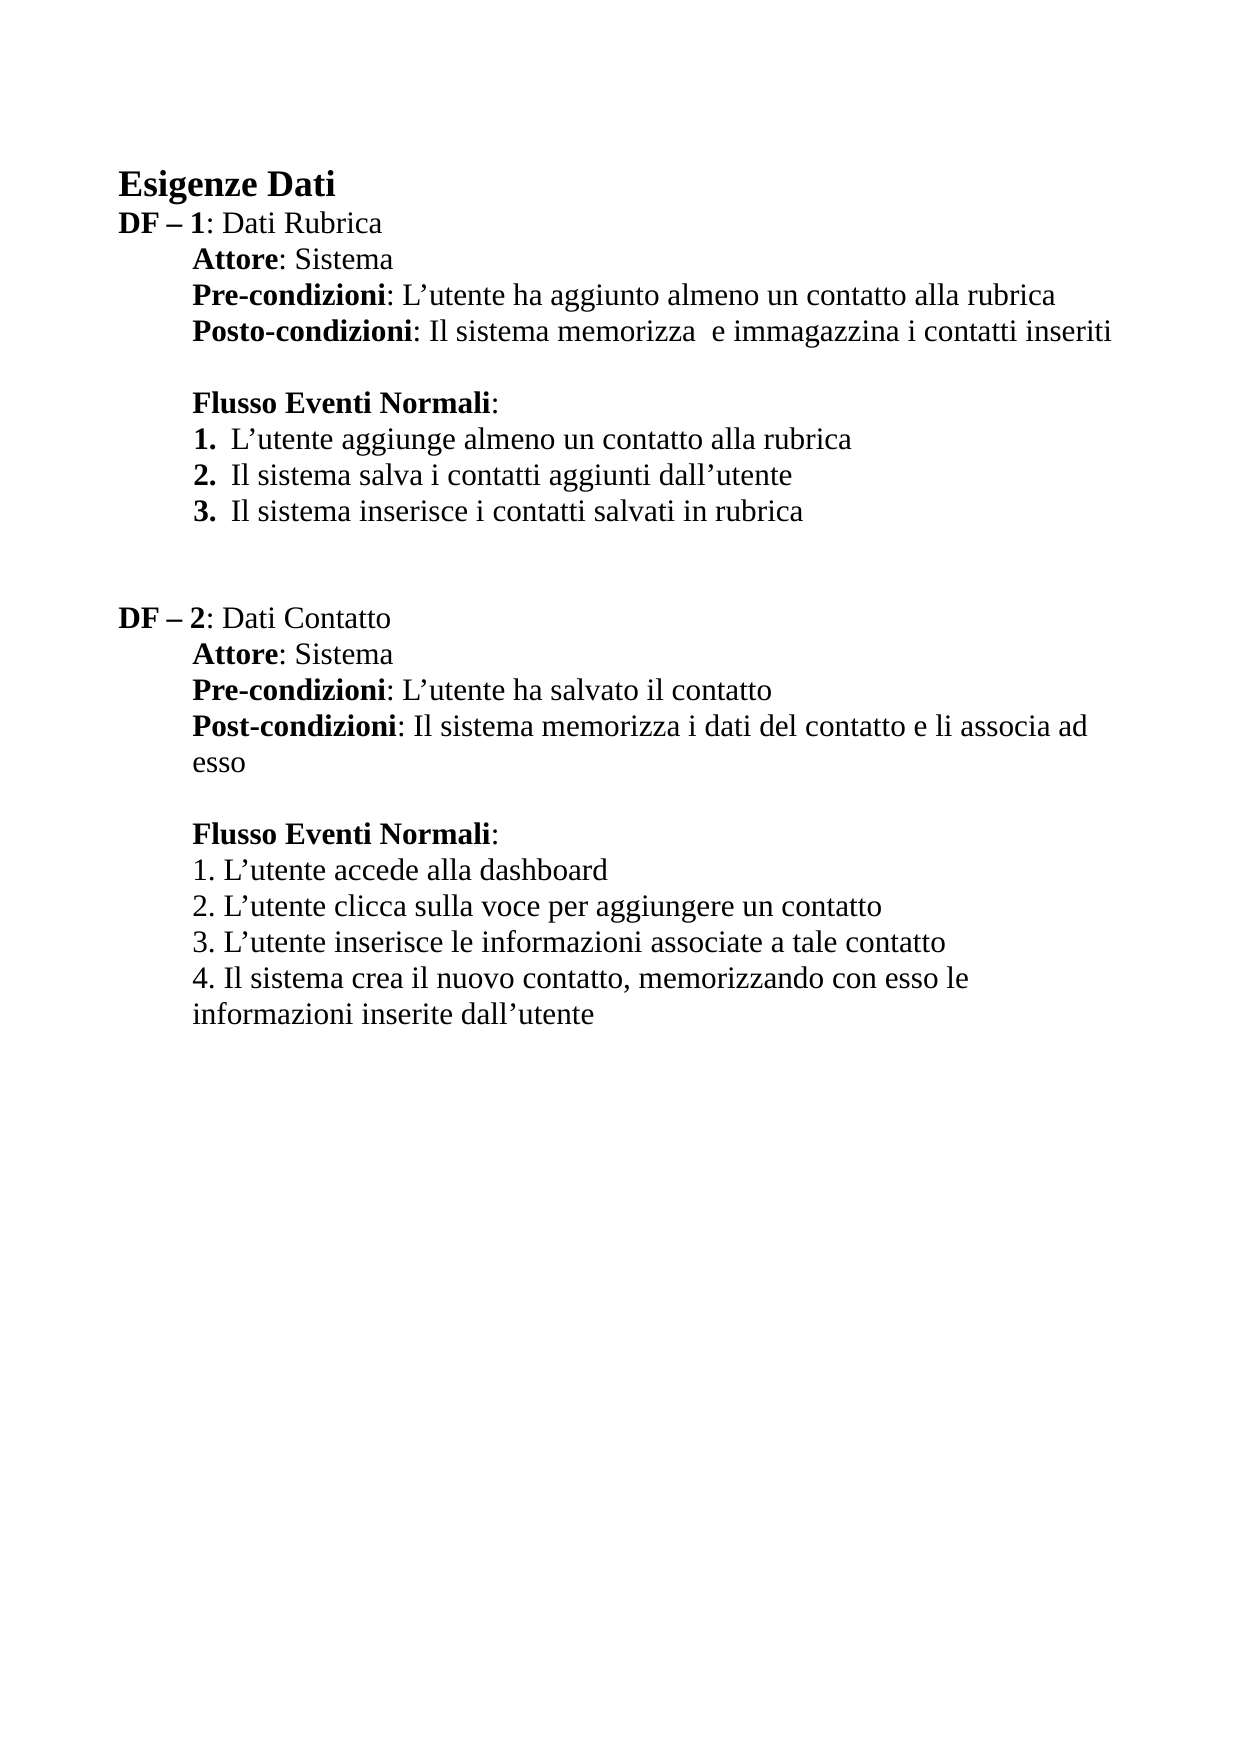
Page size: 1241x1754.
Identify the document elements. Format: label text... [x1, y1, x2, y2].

text DF – 2: Dati Contatto [118, 600, 1122, 636]
text Esigenze Dati [118, 161, 1122, 204]
list Il sistema salva i contatti aggiunti dall’utente [193, 456, 1122, 492]
text Posto-condizioni: Il sistema memorizza e immagazzina i contatti inseriti [118, 312, 1122, 348]
text Attore: Sistema [118, 240, 1122, 276]
text Flusso Eventi Normali: [118, 815, 1122, 851]
list Il sistema inserisce i contatti salvati in rubrica [193, 492, 1122, 528]
list L’utente aggiunge almeno un contatto alla rubrica [193, 420, 1122, 456]
text 3. L’utente inserisce le informazioni associate a tale contatto [118, 923, 1122, 959]
text Post-condizioni: Il sistema memorizza i dati del contatto e li associa ad esso [118, 707, 1122, 779]
text 4. Il sistema crea il nuovo contatto, memorizzando con esso le informazioni inserite dall’utente [118, 959, 1122, 1031]
text 1. L’utente accede alla dashboard [118, 851, 1122, 887]
text Pre-condizioni: L’utente ha aggiunto almeno un contatto alla rubrica [118, 276, 1122, 312]
text Pre-condizioni: L’utente ha salvato il contatto [118, 672, 1122, 707]
text DF – 1: Dati Rubrica [118, 204, 1122, 240]
text 2. L’utente clicca sulla voce per aggiungere un contatto [118, 887, 1122, 923]
text Attore: Sistema [118, 636, 1122, 672]
text Flusso Eventi Normali: [118, 384, 1122, 420]
